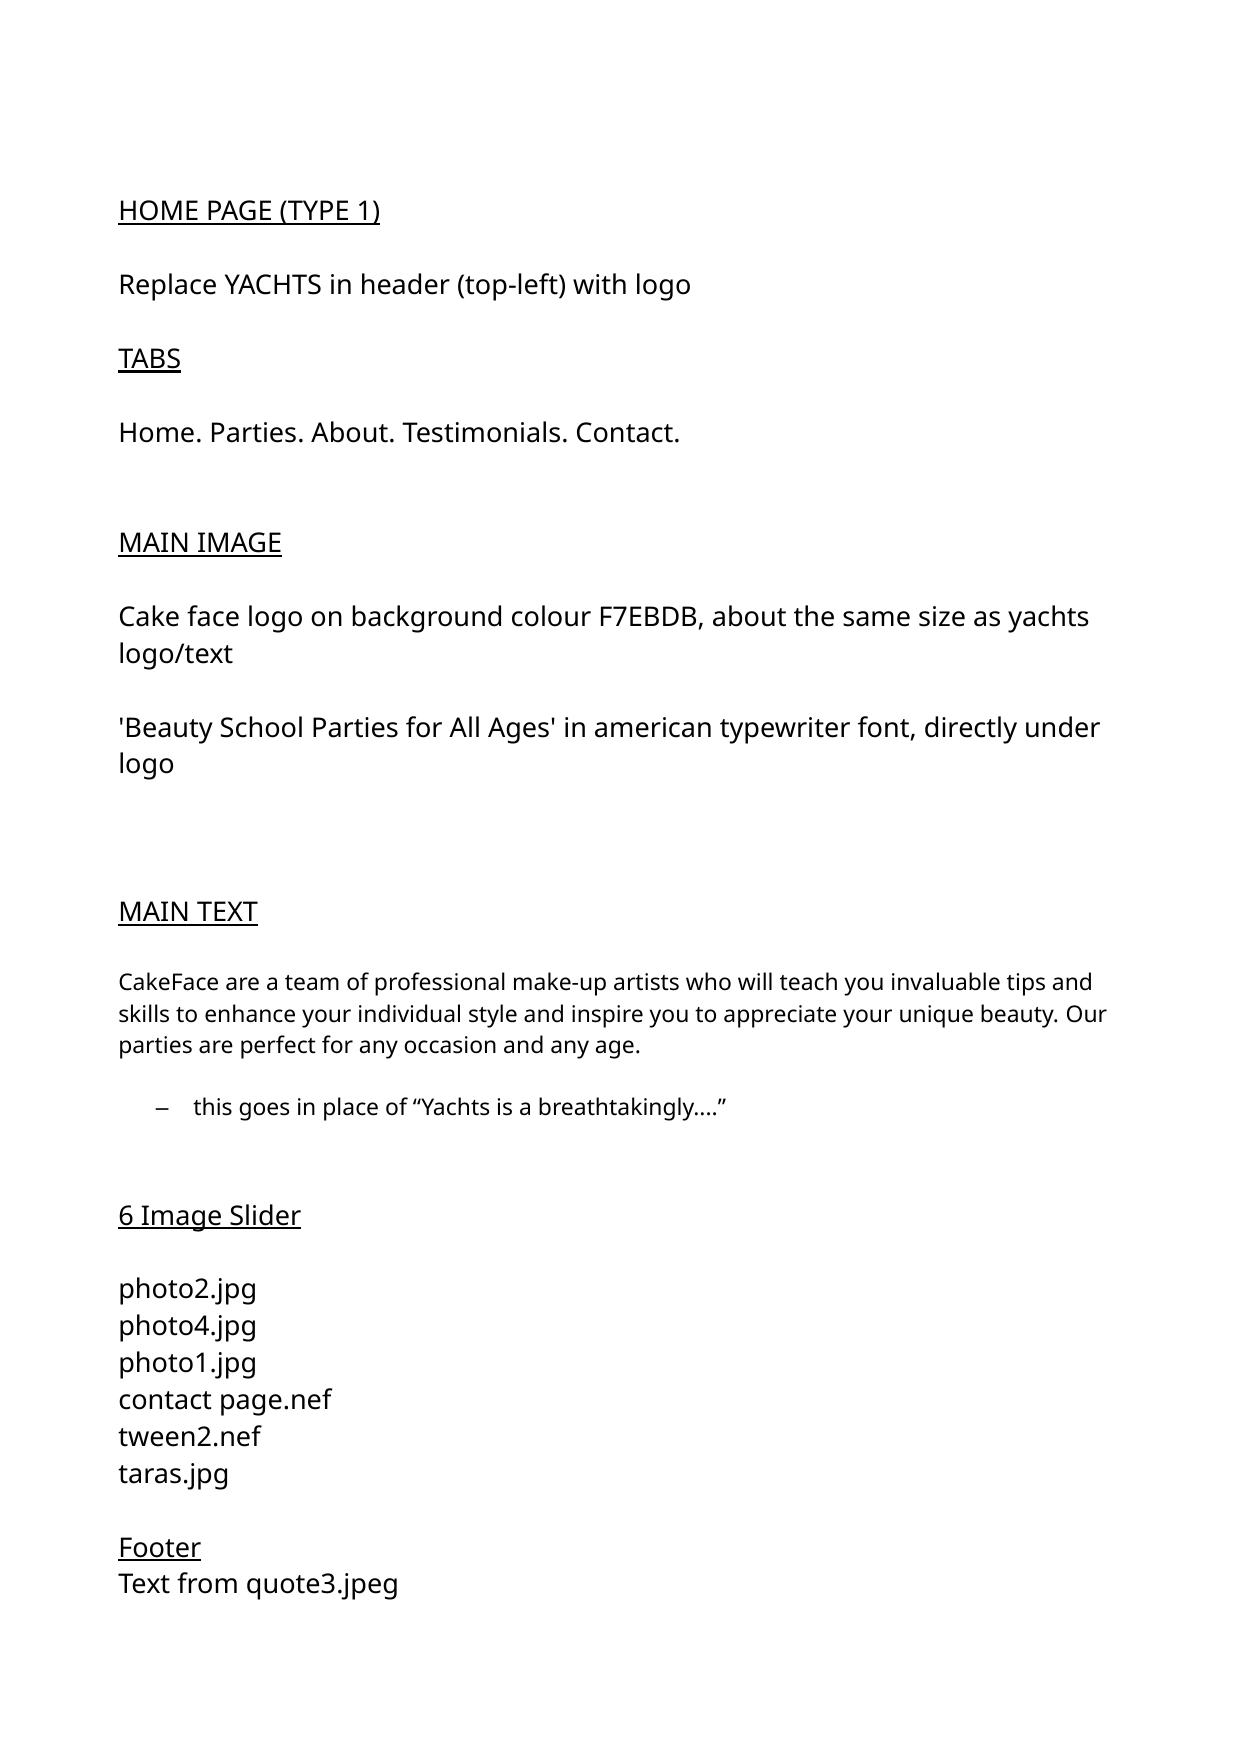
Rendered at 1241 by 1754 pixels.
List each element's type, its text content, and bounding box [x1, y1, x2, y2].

text photo2.jpg [118, 1270, 1122, 1307]
text Home. Parties. About. Testimonials. Contact. [118, 413, 1122, 450]
text contact page.nef [118, 1381, 1122, 1417]
text Cake face logo on background colour F7EBDB, about the same size as yachts logo/text [118, 597, 1122, 671]
text 'Beauty School Parties for All Ages' in american typewriter font, directly under logo [118, 708, 1122, 782]
text photo1.jpg [118, 1344, 1122, 1381]
text MAIN IMAGE [118, 524, 1122, 561]
text taras.jpg [118, 1454, 1122, 1491]
text Text from quote3.jpeg [118, 1565, 1122, 1602]
text MAIN TEXT [118, 892, 1122, 929]
text tween2.nef [118, 1417, 1122, 1454]
list this goes in place of “Yachts is a breathtakingly....” [156, 1091, 1122, 1122]
text 6 Image Slider [118, 1196, 1122, 1233]
text photo4.jpg [118, 1307, 1122, 1344]
text CakeFace are a team of professional make-up artists who will teach you invaluable tips and skills to enhance your individual style and inspire you to appreciate your unique beauty. Our parties are perfect for any occasion and any age. [118, 966, 1122, 1060]
text Footer [118, 1528, 1122, 1565]
text Replace YACHTS in header (top-left) with logo [118, 266, 1122, 302]
text HOME PAGE (TYPE 1) [118, 192, 1122, 229]
text TABS [118, 339, 1122, 376]
